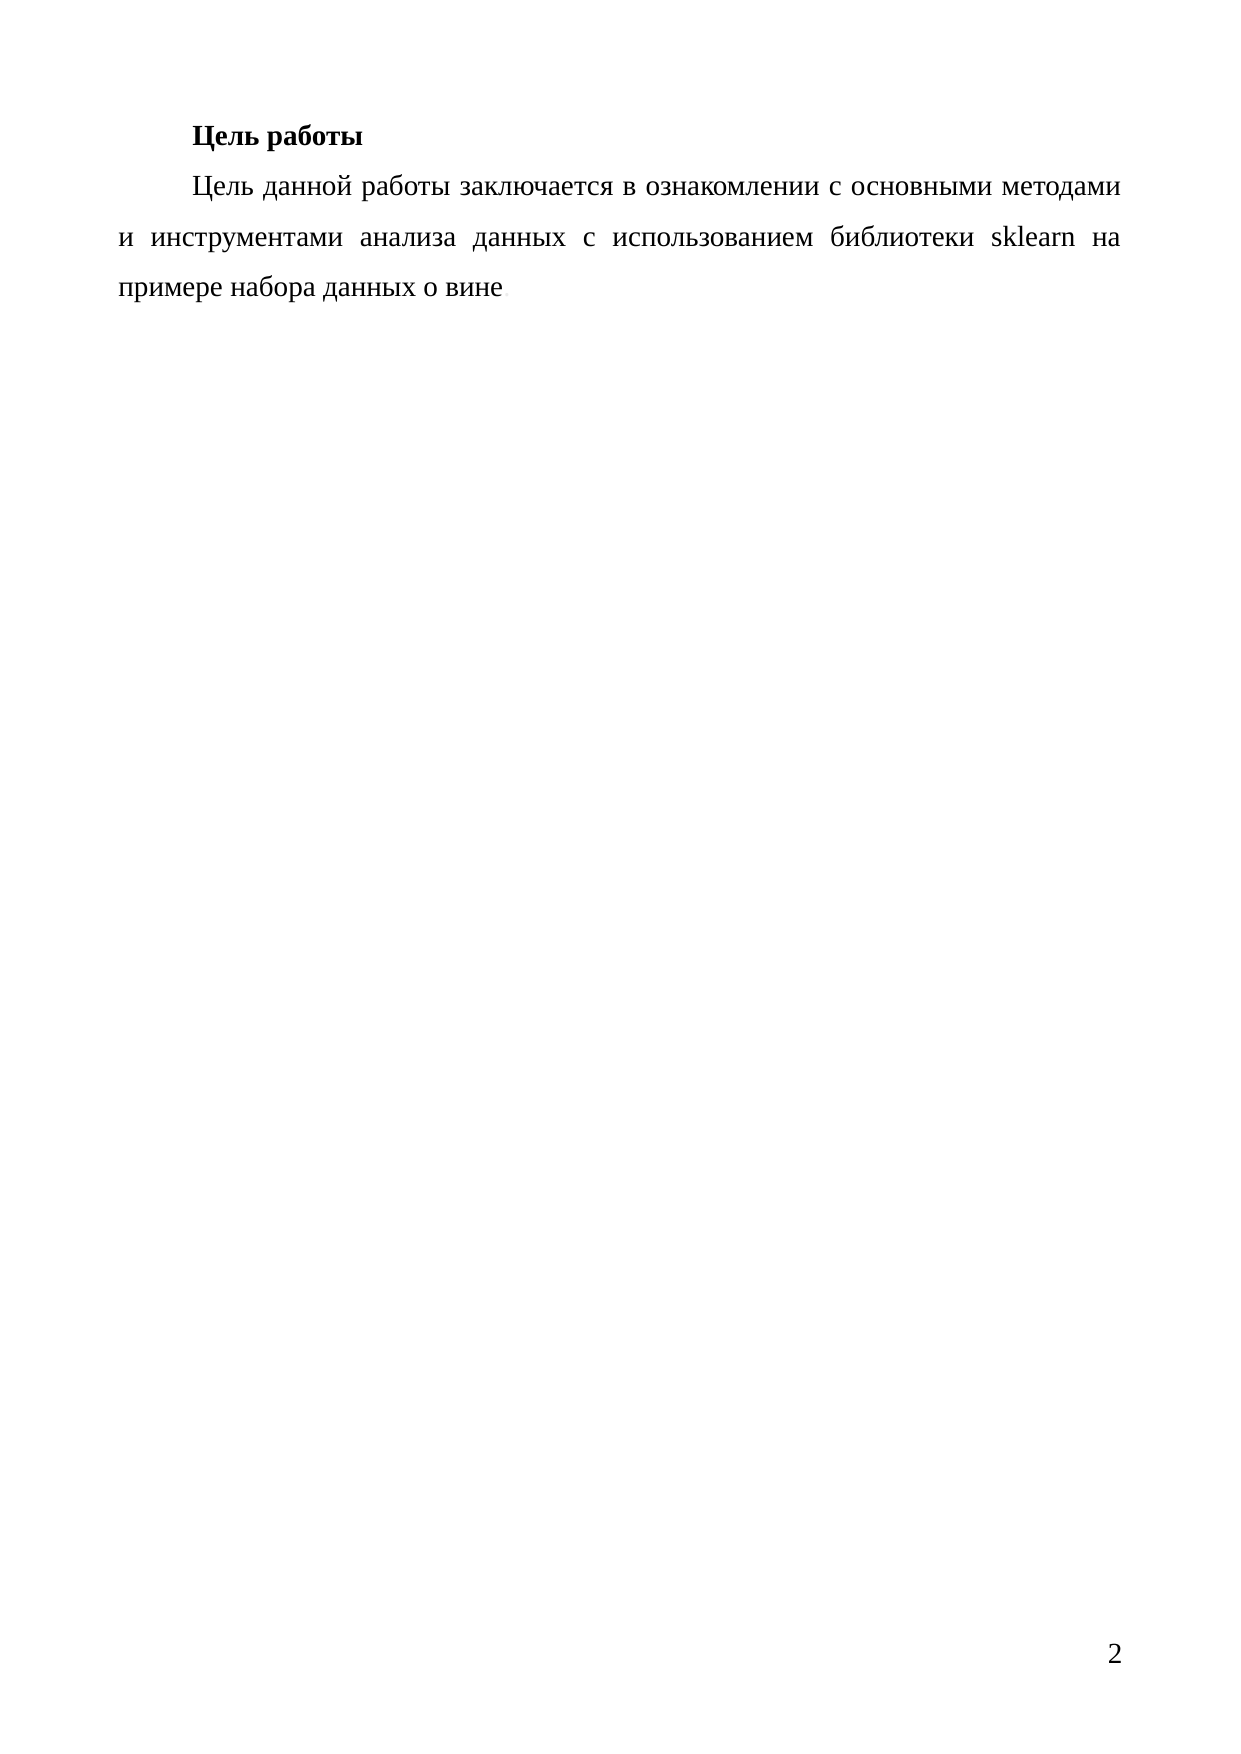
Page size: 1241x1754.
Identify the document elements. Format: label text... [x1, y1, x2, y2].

text Цель данной работы заключается в ознакомлении с основными методами и инструментами анализа данных с использованием библиотеки sklearn на примере набора данных о вине. [118, 168, 1122, 304]
subtitle Цель работы [118, 118, 1122, 152]
